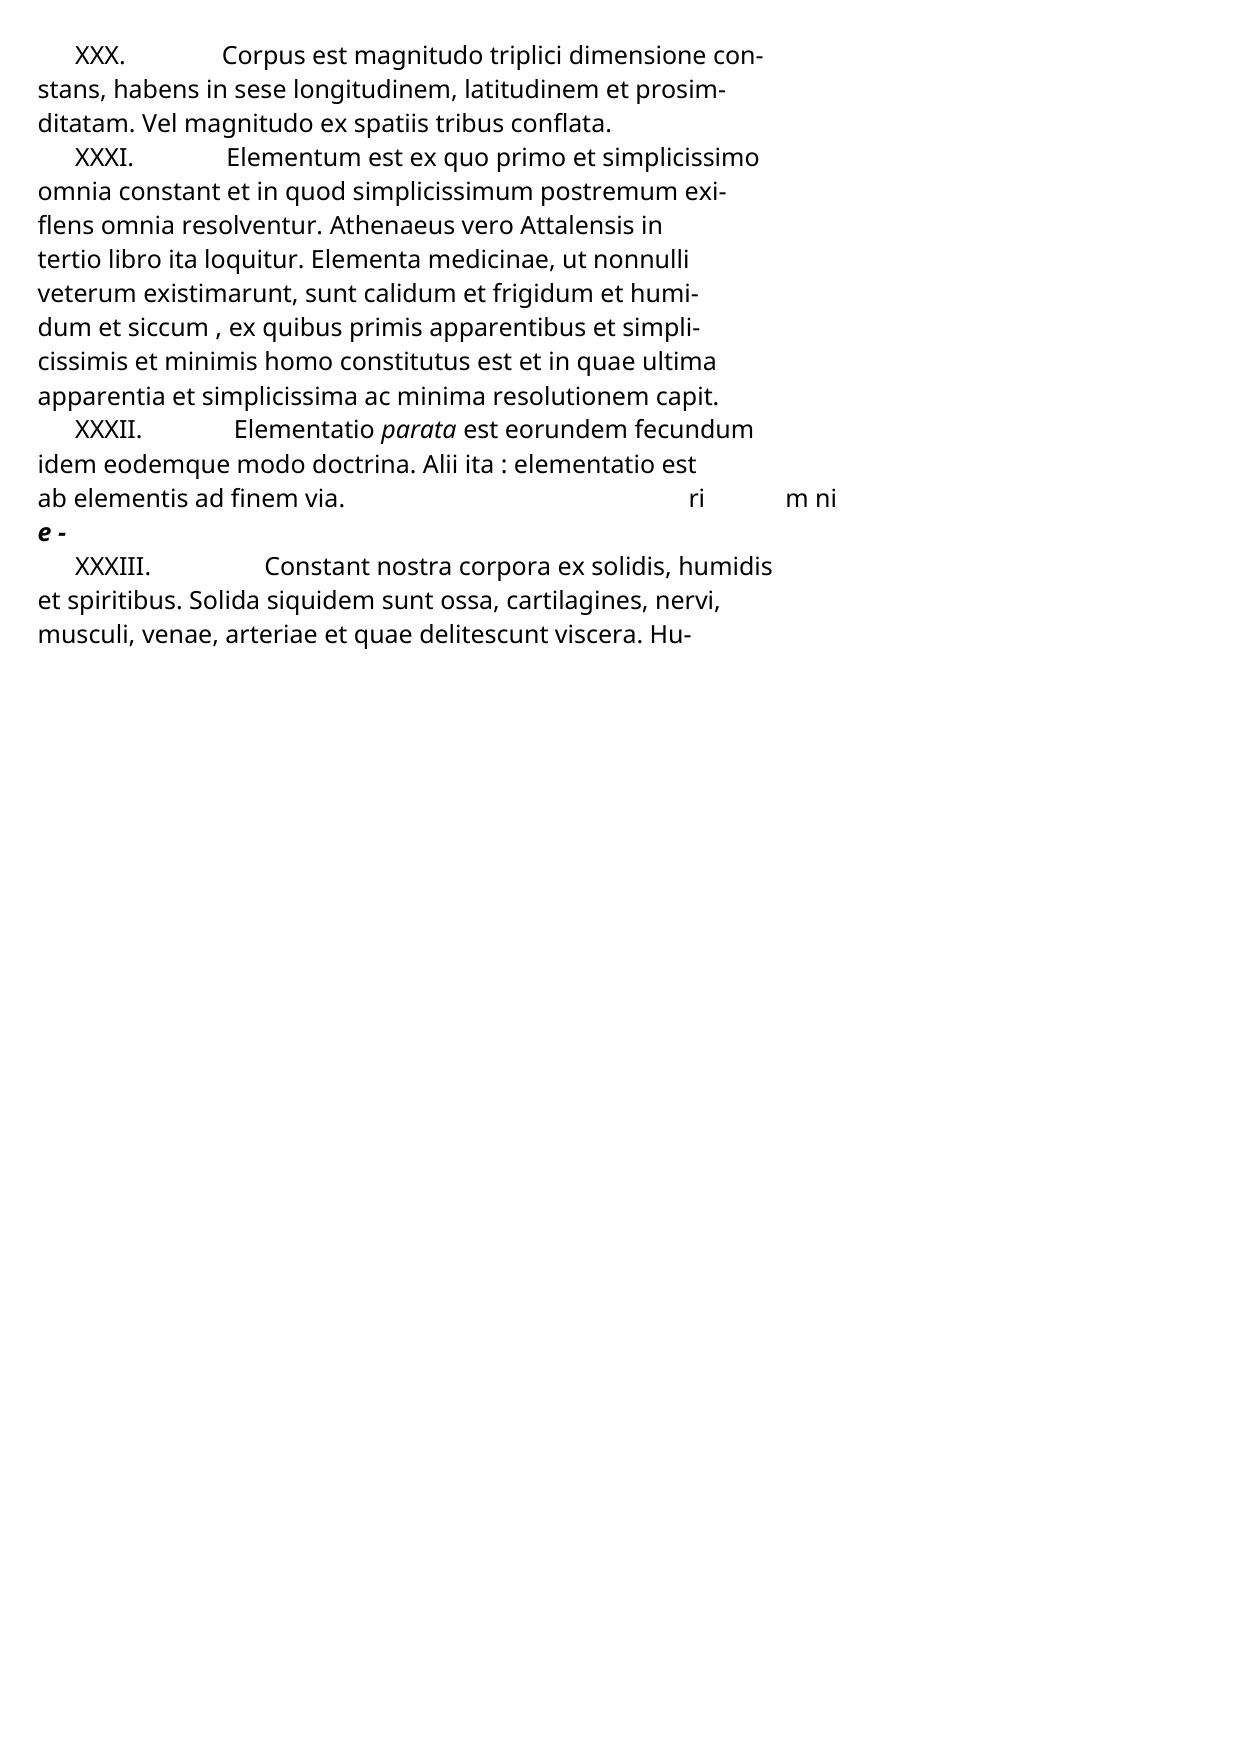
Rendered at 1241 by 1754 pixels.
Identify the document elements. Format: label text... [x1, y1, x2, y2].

text XXXII. Elementatio parata est eorundem fecundum idem eodemque modo doctrina. Alii ita : elementatio est ab elementis ad finem via. ri m ni [37, 412, 1203, 514]
text XXXI. Elementum est ex quo primo et simplicissimo omnia constant et in quod simplicissimum postremum exi- flens omnia resolventur. Athenaeus vero Attalensis in tertio libro ita loquitur. Elementa medicinae, ut nonnulli veterum existimarunt, sunt calidum et frigidum et humi- dum et siccum , ex quibus primis apparentibus et simpli- cissimis et minimis homo constitutus est et in quae ultima apparentia et simplicissima ac minima resolutionem capit. [37, 140, 1203, 412]
text XXX. Corpus est magnitudo triplici dimensione con- stans, habens in sese longitudinem, latitudinem et prosim- ditatam. Vel magnitudo ex spatiis tribus conflata. [37, 37, 1203, 140]
text e - [37, 514, 1203, 548]
text XXXIII. Constant nostra corpora ex solidis, humidis et spiritibus. Solida siquidem sunt ossa, cartilagines, nervi, musculi, venae, arteriae et quae delitescunt viscera. Hu- [37, 548, 1203, 651]
